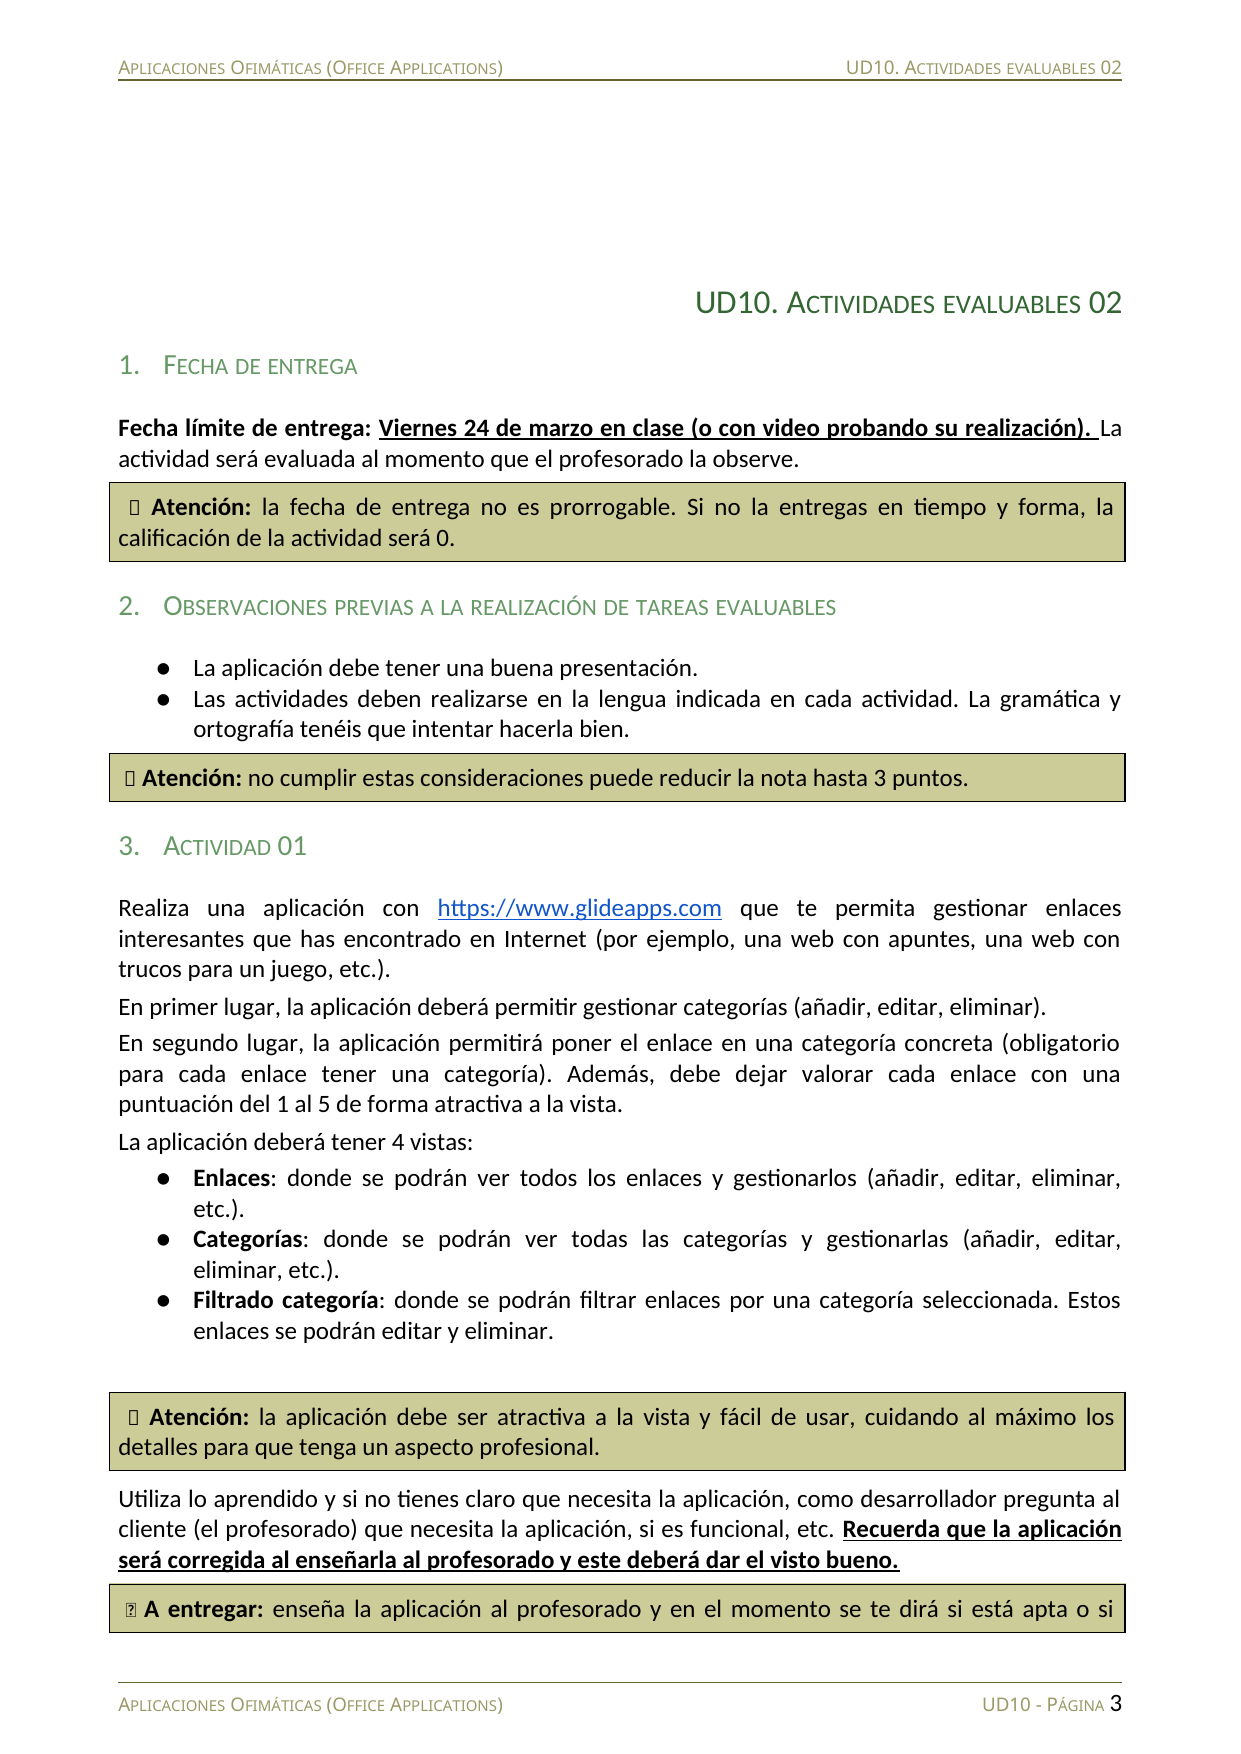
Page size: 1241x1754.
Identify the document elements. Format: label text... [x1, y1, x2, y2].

text 📕 A entregar: enseña la aplicación al profesorado y en el momento se te dirá si está apta o si [110, 1585, 1124, 1632]
text UD10. Actividades evaluables 02 [118, 281, 1122, 322]
text La aplicación deberá tener 4 vistas: [118, 1126, 1122, 1156]
text ❕ Atención: la fecha de entrega no es prorrogable. Si no la entregas en tiempo y forma, la calificación de la actividad será 0. [110, 483, 1124, 561]
list La aplicación debe tener una buena presentación. [156, 652, 1122, 683]
subtitle Actividad 01 [118, 827, 1122, 862]
subtitle Observaciones previas a la realización de tareas evaluables [118, 587, 1122, 622]
subtitle Fecha de entrega [118, 346, 1122, 382]
text Realiza una aplicación con https://www.glideapps.com que te permita gestionar enlaces interesantes que has encontrado en Internet (por ejemplo, una web con apuntes, una web con trucos para un juego, etc.). [118, 893, 1122, 984]
text ❕ Atención: la aplicación debe ser atractiva a la vista y fácil de usar, cuidando al máximo los detalles para que tenga un aspecto profesional. [110, 1393, 1124, 1470]
list Enlaces: donde se podrán ver todos los enlaces y gestionarlos (añadir, editar, eliminar, etc.). [156, 1163, 1122, 1224]
text Utiliza lo aprendido y si no tienes claro que necesita la aplicación, como desarrollador pregunta al cliente (el profesorado) que necesita la aplicación, si es funcional, etc. Recuerda que la aplicación será corregida al enseñarla al profesorado y este deberá dar el visto bueno. [118, 1483, 1122, 1575]
text En segundo lugar, la aplicación permitirá poner el enlace en una categoría concreta (obligatorio para cada enlace tener una categoría). Además, debe dejar valorar cada enlace con una puntuación del 1 al 5 de forma atractiva a la vista. [118, 1028, 1122, 1119]
text Fecha límite de entrega: Viernes 24 de marzo en clase (o con video probando su realización). La actividad será evaluada al momento que el profesorado la observe. [118, 412, 1122, 473]
list Filtrado categoría: donde se podrán filtrar enlaces por una categoría seleccionada. Estos enlaces se podrán editar y eliminar. [156, 1285, 1122, 1346]
text En primer lugar, la aplicación deberá permitir gestionar categorías (añadir, editar, eliminar). [118, 991, 1122, 1021]
list Categorías: donde se podrán ver todas las categorías y gestionarlas (añadir, editar, eliminar, etc.). [156, 1224, 1122, 1285]
text ❕ Atención: no cumplir estas consideraciones puede reducir la nota hasta 3 puntos. [110, 754, 1124, 801]
list Las actividades deben realizarse en la lengua indicada en cada actividad. La gramática y ortografía tenéis que intentar hacerla bien. [156, 683, 1122, 744]
